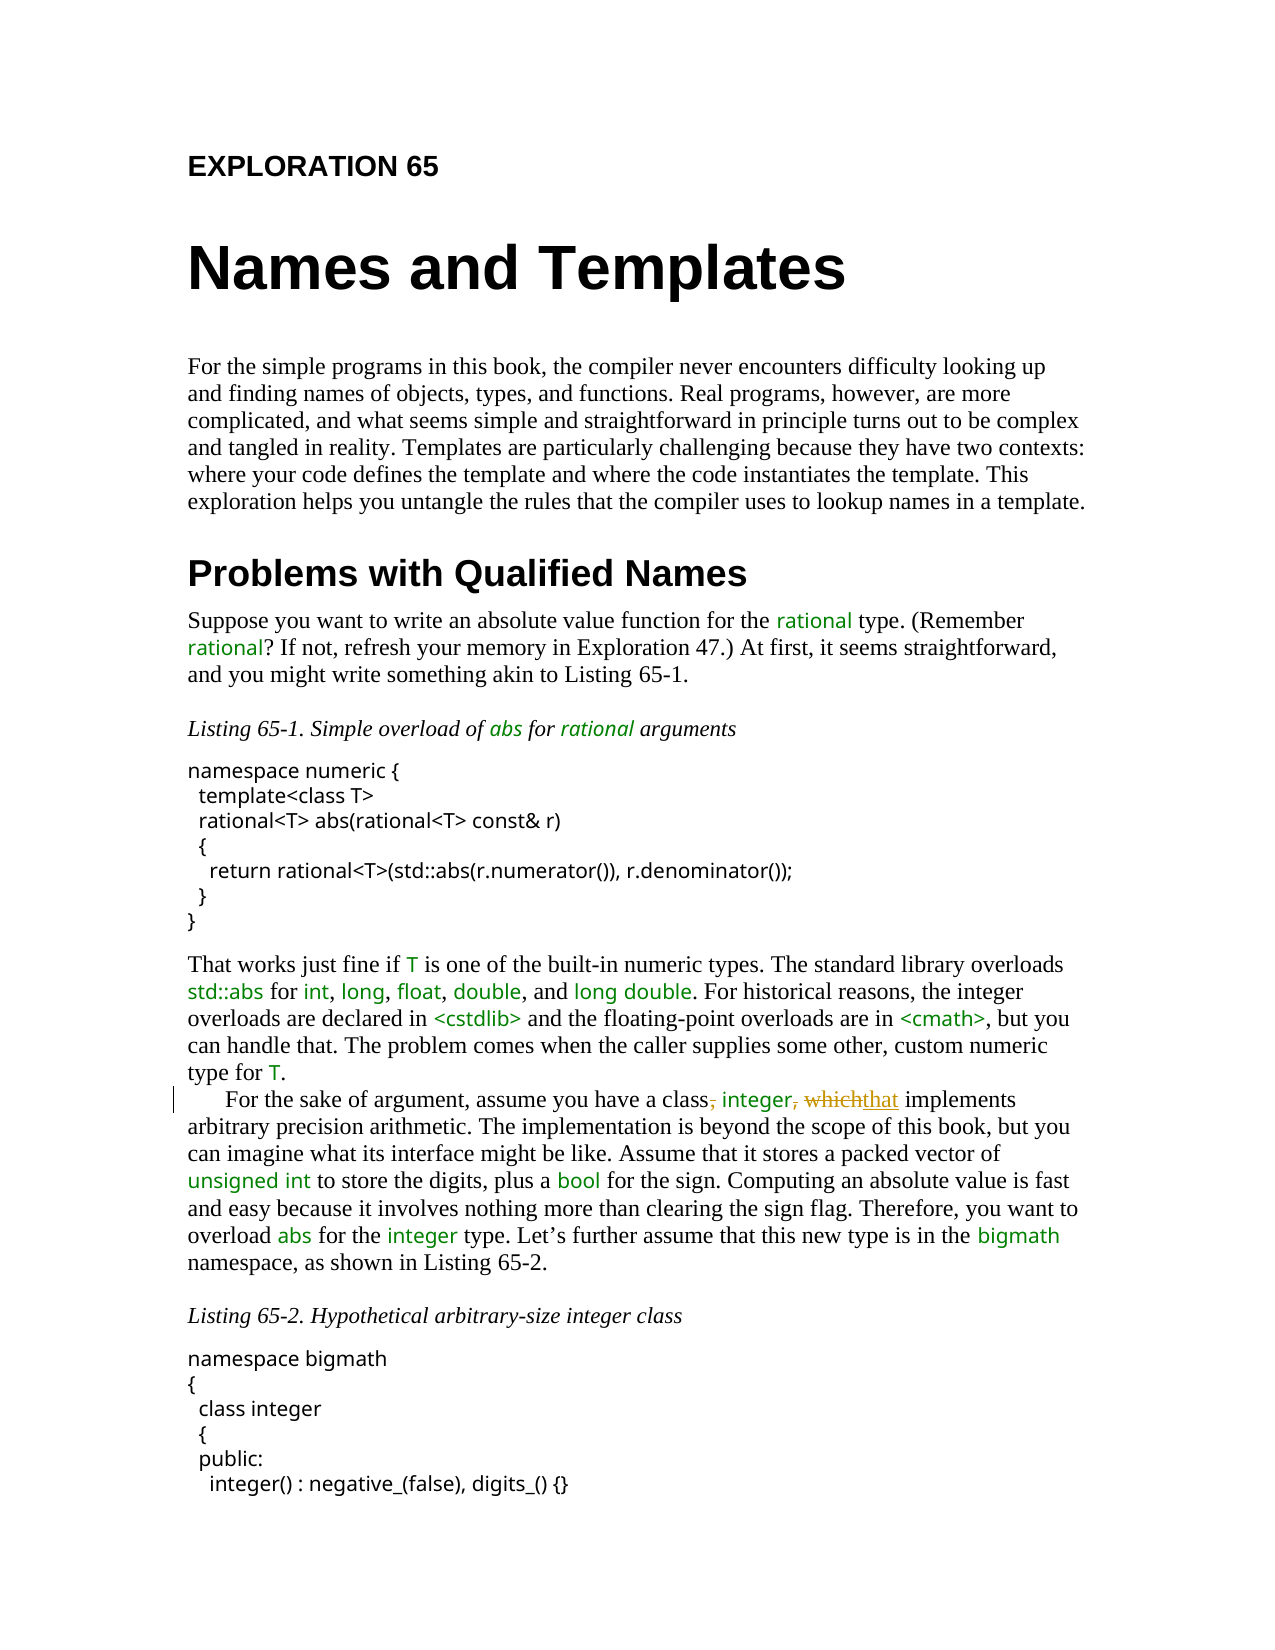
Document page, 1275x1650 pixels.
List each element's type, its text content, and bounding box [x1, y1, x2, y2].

text return rational<T>(std::abs(r.numerator()), r.denominator()); [187, 859, 1072, 884]
text Suppose you want to write an absolute value function for the rational type. (Remember rational? If not, refresh your memory in Exploration 47.) At first, it seems straightforward, and you might write something akin to Listing 65-1. [187, 607, 1087, 688]
text Exploration 65 [187, 150, 1087, 183]
text template<class T> [187, 784, 1072, 809]
text public: [187, 1446, 1072, 1471]
title Names and Templates [187, 233, 1087, 302]
text { [187, 1371, 1072, 1396]
text rational<T> abs(rational<T> const& r) [187, 809, 1072, 834]
text For the sake of argument, assume you have a class integer that implements arbitrary precision arithmetic. The implementation is beyond the scope of this book, but you can imagine what its interface might be like. Assume that it stores a packed vector of unsigned int to store the digits, plus a bool for the sign. Computing an absolute value is fast and easy because it involves nothing more than clearing the sign flag. Therefore, you want to overload abs for the integer type. Let’s further assume that this new type is in the bigmath namespace, as shown in Listing 65-2. [187, 1086, 1087, 1276]
text integer() : negative_(false), digits_() {} [187, 1471, 1072, 1496]
text } [187, 884, 1072, 909]
text Listing 65-2. Hypothetical arbitrary-size integer class [187, 1301, 1087, 1330]
subtitle Problems with Qualified Names [187, 552, 1087, 594]
text namespace bigmath [187, 1346, 1072, 1371]
text Listing 65-1. Simple overload of abs for rational arguments [187, 713, 1087, 742]
text namespace numeric { [187, 759, 1072, 784]
text } [187, 909, 1072, 934]
text { [187, 1421, 1072, 1446]
text class integer [187, 1396, 1072, 1421]
text For the simple programs in this book, the compiler never encounters difficulty looking up and finding names of objects, types, and functions. Real programs, however, are more complicated, and what seems simple and straightforward in principle turns out to be complex and tangled in reality. Templates are particularly challenging because they have two contexts: where your code defines the template and where the code instantiates the template. This exploration helps you untangle the rules that the compiler uses to lookup names in a template. [187, 352, 1087, 515]
text { [187, 834, 1072, 859]
text That works just fine if T is one of the built-in numeric types. The standard library overloads std::abs for int, long, float, double, and long double. For historical reasons, the integer overloads are declared in <cstdlib> and the floating-point overloads are in <cmath>, but you can handle that. The problem comes when the caller supplies some other, custom numeric type for T. [187, 951, 1087, 1086]
